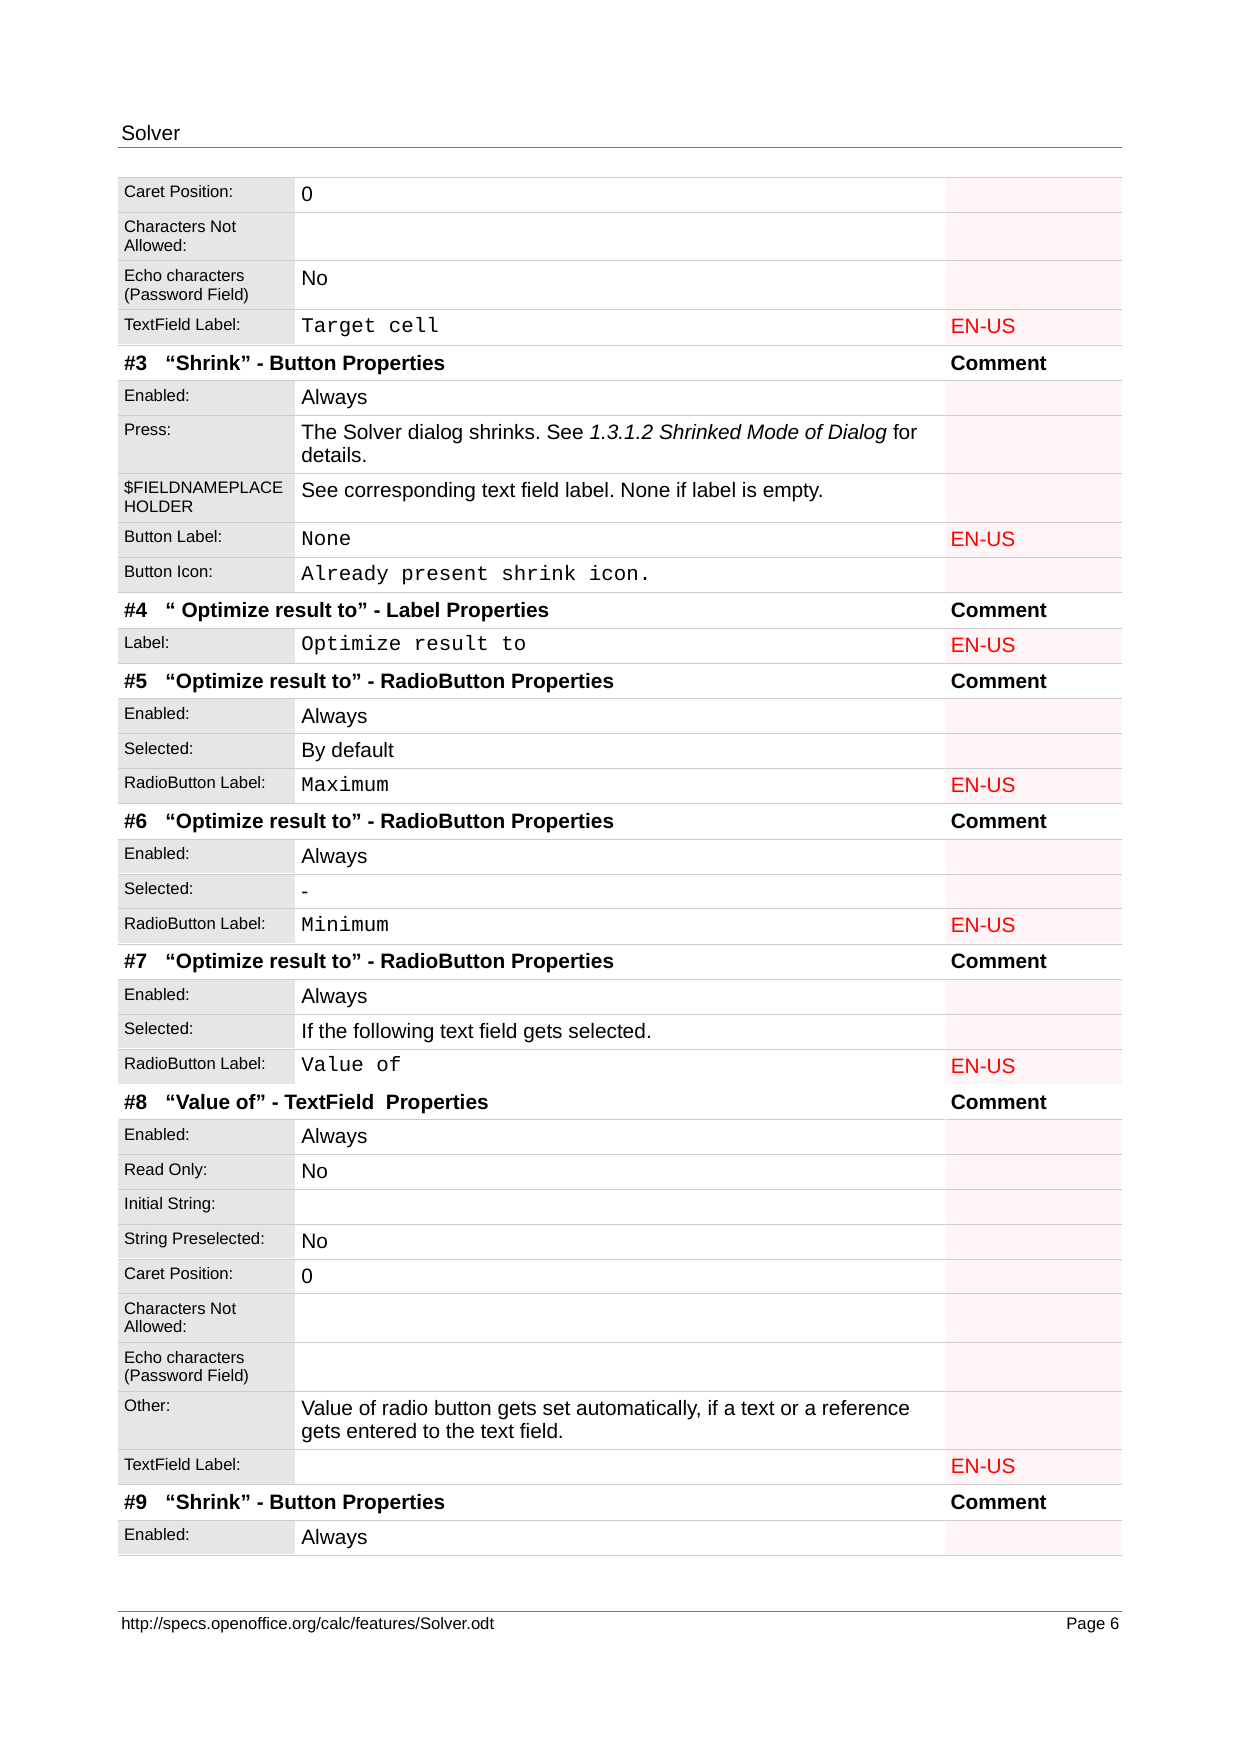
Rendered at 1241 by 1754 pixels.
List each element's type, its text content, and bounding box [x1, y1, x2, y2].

table_cell [945, 381, 1122, 415]
table_cell Caret Position: [118, 1260, 295, 1293]
table_cell [945, 1392, 1122, 1449]
table_header Comment [945, 945, 1122, 979]
table_header “Value of” - TextField Properties [119, 1085, 945, 1119]
table_cell Always [295, 980, 945, 1014]
table_cell TextField Label: [118, 1450, 295, 1484]
table_cell Enabled: [118, 1120, 295, 1154]
table_cell EN-US [945, 523, 1122, 557]
table_cell Optimize result to [295, 629, 945, 663]
table_cell [945, 213, 1122, 260]
table_cell Always [295, 381, 945, 415]
table_cell 0 [295, 178, 945, 212]
table_header Comment [945, 804, 1122, 839]
table_cell [295, 213, 945, 260]
table_cell [295, 1190, 945, 1224]
table_cell See corresponding text field label. None if label is empty. [295, 474, 945, 522]
table_cell [945, 1294, 1122, 1342]
table_cell Selected: [118, 734, 295, 768]
table_cell [945, 1190, 1122, 1224]
table_cell Enabled: [118, 980, 295, 1014]
table_cell No [295, 261, 945, 309]
table_cell Echo characters (Password Field) [118, 261, 295, 309]
table_cell [945, 1343, 1122, 1391]
table_cell Always [295, 1120, 945, 1154]
table_cell EN-US [945, 1050, 1122, 1084]
table_cell [295, 1294, 945, 1342]
table_cell [945, 558, 1122, 592]
table_cell RadioButton Label: [118, 909, 295, 943]
table_cell No [295, 1225, 945, 1258]
table_cell Label: [118, 629, 295, 663]
table_cell Caret Position: [118, 178, 295, 212]
table_cell EN-US [945, 909, 1122, 943]
table_cell [945, 980, 1122, 1014]
table_cell Minimum [295, 909, 945, 943]
table_cell Enabled: [118, 381, 295, 415]
table_cell None [295, 523, 945, 557]
table_header “Shrink” - Button Properties [118, 346, 945, 380]
table_cell [295, 1450, 945, 1484]
table_cell Button Icon: [118, 558, 295, 592]
table_cell EN-US [945, 769, 1122, 803]
table_cell If the following text field gets selected. [295, 1015, 945, 1048]
table_cell Enabled: [118, 699, 295, 733]
table_cell Target cell [295, 310, 945, 344]
table_cell Selected: [118, 875, 295, 908]
table_header “Optimize result to” - RadioButton Properties [118, 664, 945, 698]
table_cell - [295, 875, 945, 908]
table_cell [295, 1343, 945, 1391]
table_cell 0 [295, 1260, 945, 1293]
table_header Comment [945, 346, 1122, 380]
table_cell RadioButton Label: [118, 1050, 295, 1084]
table_header “Optimize result to” - RadioButton Properties [118, 945, 945, 979]
table_header Comment [945, 1485, 1122, 1520]
table_cell Button Label: [118, 523, 295, 557]
table_cell EN-US [945, 629, 1122, 663]
table_cell [945, 875, 1122, 908]
table_header Comment [945, 664, 1122, 698]
table_cell [945, 734, 1122, 768]
table_cell Enabled: [118, 1521, 295, 1554]
table_cell Maximum [295, 769, 945, 803]
table_header “Optimize result to” - RadioButton Properties [118, 804, 945, 839]
table_header Comment [945, 593, 1122, 628]
table_cell [945, 1260, 1122, 1293]
table_cell [945, 261, 1122, 309]
table_cell [945, 1120, 1122, 1154]
table_cell [945, 840, 1122, 873]
table_cell Value of [295, 1050, 945, 1084]
table_cell Selected: [118, 1015, 295, 1048]
table_cell [945, 1521, 1122, 1554]
table_cell EN-US [945, 1450, 1122, 1484]
table_cell Enabled: [118, 840, 295, 873]
table_cell Always [295, 840, 945, 873]
table_cell [945, 474, 1122, 522]
table_cell [945, 1015, 1122, 1048]
table_cell [945, 1225, 1122, 1258]
table_header “Shrink” - Button Properties [118, 1485, 945, 1520]
table_cell [945, 1155, 1122, 1189]
table_cell [945, 178, 1122, 212]
table_header Comment [946, 1085, 1122, 1119]
table_cell RadioButton Label: [118, 769, 295, 803]
table_header “ Optimize result to” - Label Properties [118, 593, 945, 628]
table_cell String Preselected: [118, 1225, 295, 1258]
table_cell EN-US [945, 310, 1122, 344]
table_cell [945, 416, 1122, 473]
table_cell Characters Not Allowed: [118, 1294, 295, 1342]
table_cell Echo characters (Password Field) [118, 1343, 295, 1391]
table_cell [945, 699, 1122, 733]
table_cell $FIELDNAMEPLACEHOLDER [118, 474, 295, 522]
table_cell Already present shrink icon. [295, 558, 945, 592]
table_cell Always [295, 699, 945, 733]
table_cell Read Only: [118, 1155, 295, 1189]
table_cell TextField Label: [118, 310, 295, 344]
table_cell Initial String: [118, 1190, 295, 1224]
table_cell Characters Not Allowed: [118, 213, 295, 260]
table_cell Press: [118, 416, 295, 473]
table_cell Always [295, 1521, 945, 1554]
table_cell Value of radio button gets set automatically, if a text or a reference gets entered to the text field. [295, 1392, 945, 1449]
table_cell By default [295, 734, 945, 768]
table_cell No [295, 1155, 945, 1189]
table_cell The Solver dialog shrinks. See 1.3.1.2 Shrinked Mode of Dialog for details. [295, 416, 945, 473]
table_cell Other: [118, 1392, 295, 1449]
